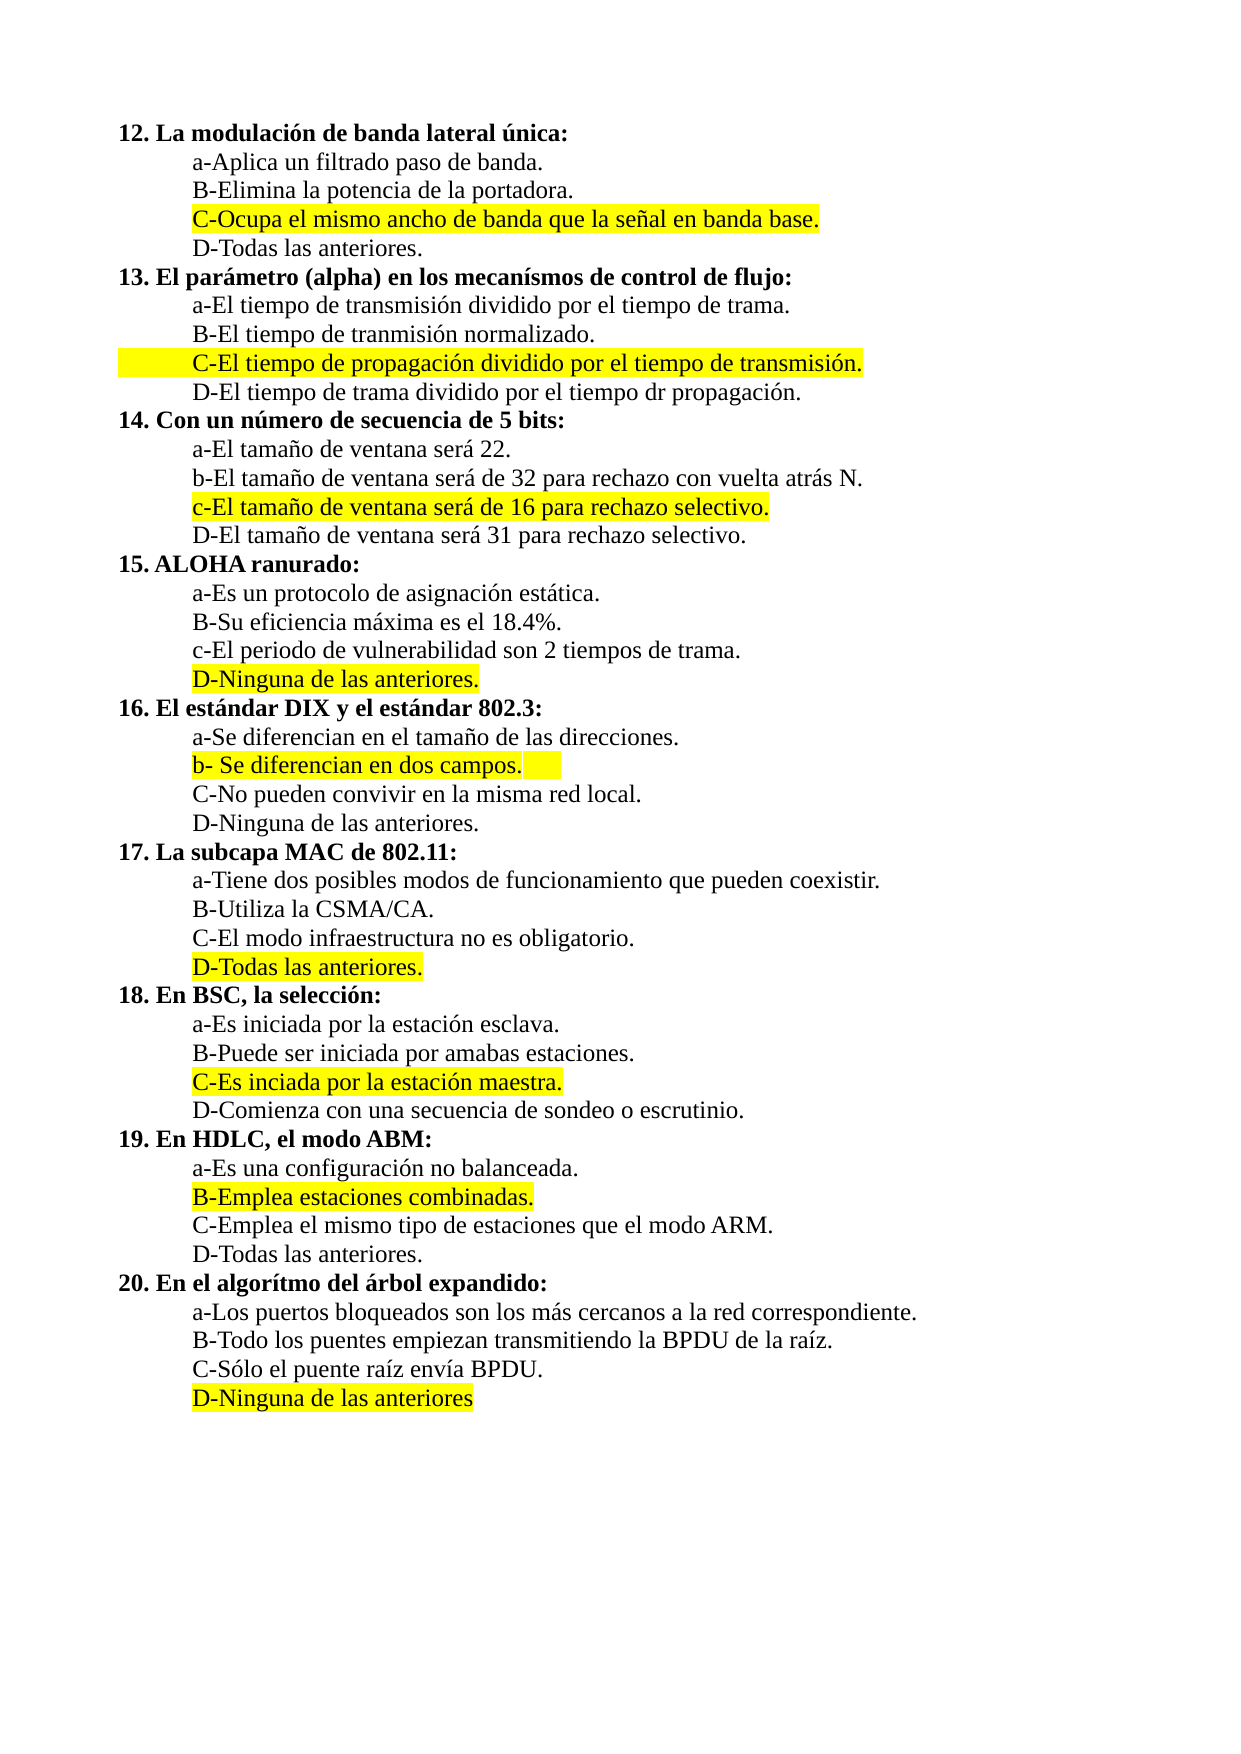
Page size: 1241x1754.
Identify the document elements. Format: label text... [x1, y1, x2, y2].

text B-Su eficiencia máxima es el 18.4%. [118, 607, 1122, 636]
text 13. El parámetro (alpha) en los mecanísmos de control de flujo: [118, 262, 1122, 291]
text C-El modo infraestructura no es obligatorio. [118, 923, 1122, 952]
text B-Emplea estaciones combinadas. [118, 1182, 1122, 1211]
text 17. La subcapa MAC de 802.11: [118, 837, 1122, 866]
text a-El tamaño de ventana será 22. [118, 434, 1122, 463]
text C-El tiempo de propagación dividido por el tiempo de transmisión. [118, 348, 1122, 377]
text c-El periodo de vulnerabilidad son 2 tiempos de trama. [118, 636, 1122, 664]
text a-Es una configuración no balanceada. [118, 1153, 1122, 1182]
text B-El tiempo de tranmisión normalizado. [118, 319, 1122, 348]
text a-Se diferencian en el tamaño de las direcciones. [118, 722, 1122, 751]
text a-Tiene dos posibles modos de funcionamiento que pueden coexistir. [118, 866, 1122, 894]
text D-El tiempo de trama dividido por el tiempo dr propagación. [118, 377, 1122, 406]
text 15. ALOHA ranurado: [118, 549, 1122, 578]
text B-Utiliza la CSMA/CA. [118, 894, 1122, 923]
text a-Es iniciada por la estación esclava. [118, 1009, 1122, 1038]
text D-Ninguna de las anteriores [118, 1383, 1122, 1412]
text C-No pueden convivir en la misma red local. [118, 779, 1122, 808]
text C-Sólo el puente raíz envía BPDU. [118, 1354, 1122, 1383]
text D-Ninguna de las anteriores. [118, 664, 1122, 693]
text a-El tiempo de transmisión dividido por el tiempo de trama. [118, 291, 1122, 319]
text D-Todas las anteriores. [118, 1239, 1122, 1268]
text B-Puede ser iniciada por amabas estaciones. [118, 1038, 1122, 1067]
text C-Emplea el mismo tipo de estaciones que el modo ARM. [118, 1211, 1122, 1239]
text B-Todo los puentes empiezan transmitiendo la BPDU de la raíz. [118, 1326, 1122, 1354]
text a-Es un protocolo de asignación estática. [118, 578, 1122, 607]
text 16. El estándar DIX y el estándar 802.3: [118, 693, 1122, 722]
text 18. En BSC, la selección: [118, 981, 1122, 1009]
text a-Aplica un filtrado paso de banda. [118, 147, 1122, 176]
text 12. La modulación de banda lateral única: [118, 118, 1122, 147]
text C-Es inciada por la estación maestra. [118, 1067, 1122, 1096]
text c-El tamaño de ventana será de 16 para rechazo selectivo. [118, 492, 1122, 521]
text D-Comienza con una secuencia de sondeo o escrutinio. [118, 1096, 1122, 1124]
text D-Ninguna de las anteriores. [118, 808, 1122, 837]
text D-Todas las anteriores. [118, 233, 1122, 262]
text 14. Con un número de secuencia de 5 bits: [118, 406, 1122, 434]
text 20. En el algorítmo del árbol expandido: [118, 1268, 1122, 1297]
text 19. En HDLC, el modo ABM: [118, 1124, 1122, 1153]
text D-El tamaño de ventana será 31 para rechazo selectivo. [118, 521, 1122, 549]
text D-Todas las anteriores. [118, 952, 1122, 981]
text B-Elimina la potencia de la portadora. [118, 176, 1122, 204]
text a-Los puertos bloqueados son los más cercanos a la red correspondiente. [118, 1297, 1122, 1326]
text b- Se diferencian en dos campos. [118, 751, 1122, 779]
text C-Ocupa el mismo ancho de banda que la señal en banda base. [118, 204, 1122, 233]
text b-El tamaño de ventana será de 32 para rechazo con vuelta atrás N. [118, 463, 1122, 492]
